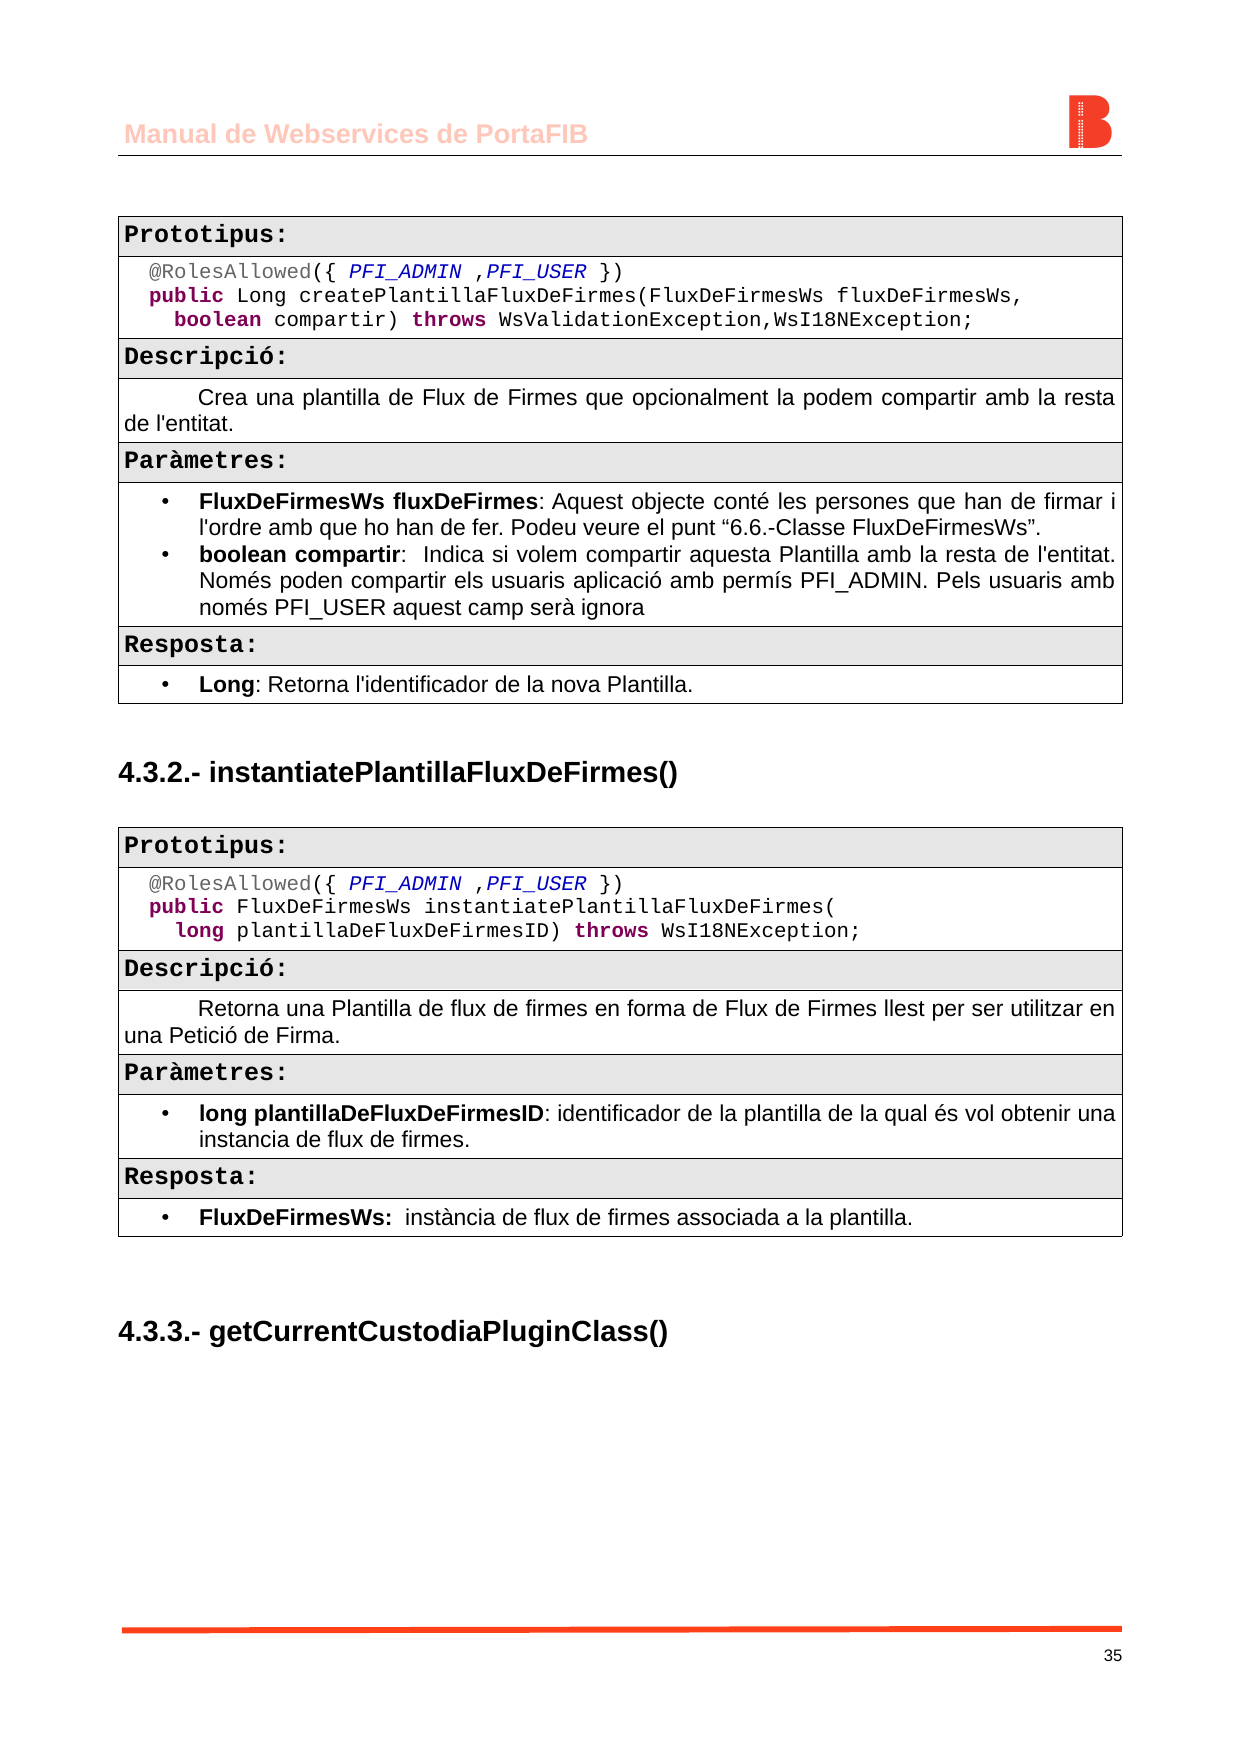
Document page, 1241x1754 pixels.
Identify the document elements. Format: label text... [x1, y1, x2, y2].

table_cell Paràmetres: [119, 443, 1122, 482]
subtitle instantiatePlantillaFluxDeFirmes() [118, 755, 1122, 788]
table_cell Descripció: [119, 339, 1122, 378]
table_cell @RolesAllowed({ PFI_ADMIN ,PFI_USER }) public FluxDeFirmesWs instantiatePlantillaFluxDeFirmes( long plantillaDeFluxDeFirmesID) throws WsI18NException; [119, 868, 1122, 949]
table_cell Resposta: [119, 1159, 1122, 1198]
table_cell long plantillaDeFluxDeFirmesID: identificador de la plantilla de la qual és vol obtenir una instancia de flux de firmes. [119, 1095, 1122, 1158]
subtitle getCurrentCustodiaPluginClass() [118, 1313, 1122, 1347]
table_cell @RolesAllowed({ PFI_ADMIN ,PFI_USER }) public Long createPlantillaFluxDeFirmes(FluxDeFirmesWs fluxDeFirmesWs, boolean compartir) throws WsValidationException,WsI18NException; [119, 257, 1122, 338]
table_cell Crea una plantilla de Flux de Firmes que opcionalment la podem compartir amb la resta de l'entitat. [119, 379, 1122, 442]
table_cell Retorna una Plantilla de flux de firmes en forma de Flux de Firmes llest per ser utilitzar en una Petició de Firma. [119, 991, 1122, 1054]
picture [1063, 94, 1117, 150]
table_cell Descripció: [119, 951, 1122, 989]
table_cell FluxDeFirmesWs fluxDeFirmes: Aquest objecte conté les persones que han de firmar i l'ordre amb que ho han de fer. Podeu veure el punt “6.6.-Classe FluxDeFirmesWs”. boolean compartir: Indica si volem compartir aquesta Plantilla amb la resta de l'entitat. Només poden compartir els usuaris aplicació amb permís PFI_ADMIN. Pels usuaris amb només PFI_USER aquest camp serà ignora [119, 483, 1122, 626]
table_cell Long: Retorna l'identificador de la nova Plantilla. [119, 666, 1122, 703]
table_cell Resposta: [119, 627, 1122, 665]
table_cell FluxDeFirmesWs: instància de flux de firmes associada a la plantilla. [119, 1199, 1122, 1236]
table_cell Paràmetres: [119, 1055, 1122, 1094]
table_header Prototipus: [119, 217, 1122, 256]
table_header Prototipus: [119, 828, 1122, 867]
